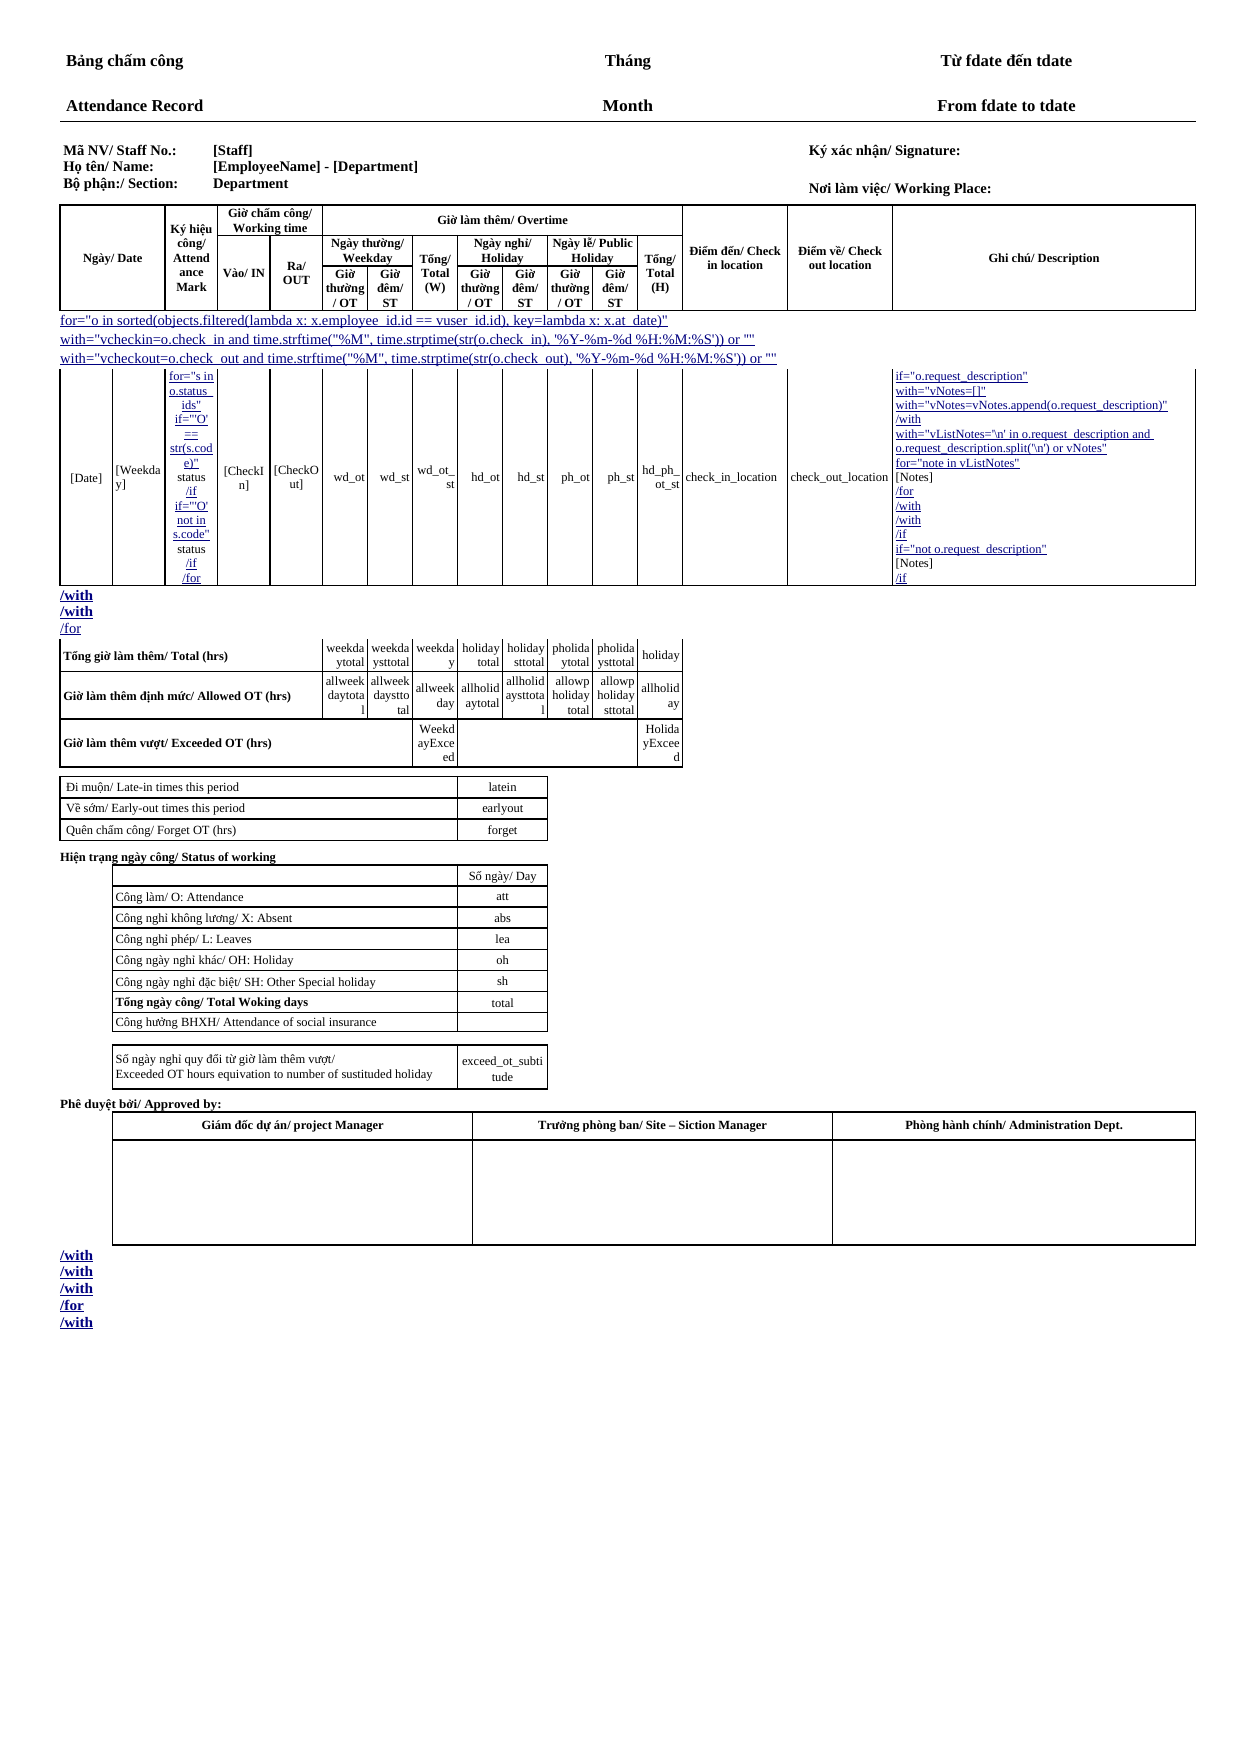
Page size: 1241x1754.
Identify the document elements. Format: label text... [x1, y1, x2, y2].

table_cell allweekday [413, 672, 457, 718]
table_cell allholidaysttotal [503, 672, 547, 718]
table_header [Staff] [EmployeeName] - [Department] Department [210, 139, 806, 199]
table_header Giờ chấm công/ Working time [218, 206, 322, 235]
table_header Điểm đến/ Check in location [683, 206, 787, 310]
table_header Tổng giờ làm thêm/ Total (hrs) [61, 639, 322, 671]
table_header wd_ot_st [413, 369, 457, 585]
table_cell Ngày thường/ Weekday [323, 236, 412, 265]
table_header [CheckOut] [271, 369, 322, 585]
text /with [60, 603, 1196, 620]
table_header Tháng [439, 45, 817, 90]
text Phê duyệt bởi/ Approved by: [60, 1097, 1196, 1111]
table_cell sh [458, 971, 547, 991]
table_cell Giờ đêm/ ST [593, 267, 637, 310]
table_cell Công làm/ O: Attendance [113, 887, 457, 906]
table_cell [833, 1141, 1195, 1244]
table_header ph_st [593, 369, 637, 585]
table_cell [473, 1141, 832, 1244]
table_cell total [458, 992, 547, 1012]
table_cell Ngày nghỉ/ Holiday [458, 236, 547, 265]
table_header [548, 776, 1196, 797]
table_cell Giờ thường/ OT [323, 267, 367, 310]
text /with [60, 1280, 1196, 1297]
table_header ph_ot [548, 369, 592, 585]
table_header Giám đốc dự án/ project Manager [113, 1113, 472, 1139]
table_header weekdaytotal [323, 639, 367, 671]
table_header [548, 1044, 1196, 1088]
table_cell allholiday [638, 672, 682, 718]
table_cell [60, 1139, 112, 1244]
table_header Đi muộn/ Late-in times this period [61, 777, 457, 797]
table_header weekdaysttotal [368, 639, 412, 671]
table_header if="o.request_description" with="vNotes=[]" with="vNotes=vNotes.append(o.request_description)" /with with="vListNotes='\n' in o.request_description and o.request_description.split('\n') or vNotes" for="note in vListNotes" [Notes] /for /with /with /if if="not o.request_description" [Notes] /if [893, 369, 1195, 585]
table_header Ký xác nhận/ Signature: Nơi làm việc/ Working Place: [806, 139, 1196, 199]
table_cell Vào/ IN [218, 236, 269, 310]
table_header Ngày/ Date [61, 206, 164, 310]
table_header [60, 1044, 112, 1088]
table_cell allweekdaytotal [323, 672, 367, 718]
table_cell forget [458, 820, 547, 839]
text /with [60, 1263, 1196, 1280]
text /with [60, 586, 1196, 603]
table_cell Công nghỉ phép/ L: Leaves [113, 929, 457, 948]
table_header Số ngày/ Day [458, 866, 547, 885]
table_cell Giờ đêm/ ST [368, 267, 412, 310]
text with="vcheckin=o.check_in and time.strftime("%M", time.strptime(str(o.check_in), '%Y-%m-%d %H:%M:%S')) or ''" [60, 331, 1196, 347]
table_header pholidaytotal [548, 639, 592, 671]
table_cell Công hưởng BHXH/ Attendance of social insurance [113, 1013, 457, 1031]
table_header [113, 866, 457, 885]
table_cell Công ngày nghỉ khác/ OH: Holiday [113, 950, 457, 969]
table_cell [113, 1141, 472, 1244]
table_cell att [458, 887, 547, 906]
text Hiện trạng ngày công/ Status of working [60, 849, 1196, 864]
table_cell [548, 797, 1196, 818]
table_header Giờ làm thêm/ Overtime [323, 206, 682, 235]
table_header [60, 1111, 112, 1139]
table_cell oh [458, 950, 547, 969]
table_header holidaytotal [458, 639, 502, 671]
text with="vcheckout=o.check_out and time.strftime("%M", time.strptime(str(o.check_out), '%Y-%m-%d %H:%M:%S')) or ''" [60, 350, 1196, 367]
table_header Từ fdate đến tdate [817, 45, 1196, 90]
table_header check_out_location [788, 369, 892, 585]
table_header Ký hiệu công/ Attend ance Mark [166, 206, 217, 310]
table_cell WeekdayExceed [413, 720, 457, 766]
table_header [Weekday] [113, 369, 164, 585]
table_cell Ra/ OUT [271, 236, 322, 310]
table_header [CheckIn] [218, 369, 269, 585]
table_cell Về sớm/ Early-out times this period [61, 799, 457, 818]
text /with [60, 1313, 1196, 1330]
table_cell [458, 1013, 547, 1031]
text /for [60, 1297, 1196, 1313]
table_cell allowpholidaytotal [548, 672, 592, 718]
table_header wd_st [368, 369, 412, 585]
table_header pholidaysttotal [593, 639, 637, 671]
table_header hd_st [503, 369, 547, 585]
table_header weekday [413, 639, 457, 671]
table_header hd_ot [458, 369, 502, 585]
table_cell Giờ đêm/ ST [503, 267, 547, 310]
text /for [60, 620, 1196, 637]
table_cell Attendance Record [60, 90, 438, 121]
table_header latein [458, 777, 547, 797]
table_cell [458, 720, 637, 766]
table_header Ghi chú/ Description [893, 206, 1195, 310]
table_cell Giờ làm thêm định mức/ Allowed OT (hrs) [61, 672, 322, 718]
table_header [Date] [61, 369, 112, 585]
table_cell earlyout [458, 799, 547, 818]
table_cell abs [458, 908, 547, 927]
table_cell Giờ thường/ OT [548, 267, 592, 310]
table_header Phòng hành chính/ Administration Dept. [833, 1113, 1195, 1139]
table_header Số ngày nghỉ quy đổi từ giờ làm thêm vượt/ Exceeded OT hours equivation to number of sustituded holiday [113, 1046, 457, 1088]
table_header Mã NV/ Staff No.: Họ tên/ Name: Bộ phận:/ Section: [60, 139, 210, 199]
table_header holiday [638, 639, 682, 671]
table_header Trưởng phòng ban/ Site – Siction Manager [473, 1113, 832, 1139]
table_cell allweekdaysttotal [368, 672, 412, 718]
table_cell Ngày lễ/ Public Holiday [548, 236, 637, 265]
table_header [548, 864, 1196, 1031]
table_cell Month [439, 90, 817, 121]
table_header [60, 864, 112, 1031]
table_cell allholidaytotal [458, 672, 502, 718]
table_cell Tổng/ Total (W) [413, 236, 457, 310]
table_cell Tổng/ Total (H) [638, 236, 682, 310]
table_cell Công ngày nghỉ đặc biệt/ SH: Other Special holiday [113, 971, 457, 991]
table_cell HolidayExceed [638, 720, 682, 766]
table_cell From fdate to tdate [817, 90, 1196, 121]
table_header hd_ph_ot_st [638, 369, 682, 585]
table_header Bảng chấm công [60, 45, 438, 90]
table_cell allowpholidaysttotal [593, 672, 637, 718]
table_header for="s in o.status_ids" if="'O' == str(s.code)" status /if if="'O' not in s.code" status /if /for [166, 369, 217, 585]
table_cell Giờ thường/ OT [458, 267, 502, 310]
table_cell Tổng ngày công/ Total Woking days [113, 992, 457, 1012]
text for="o in sorted(objects.filtered(lambda x: x.employee_id.id == vuser_id.id), key=lambda x: x.at_date)" [60, 311, 1196, 328]
table_cell [548, 818, 1196, 839]
table_header wd_ot [323, 369, 367, 585]
table_header holidaysttotal [503, 639, 547, 671]
table_cell lea [458, 929, 547, 948]
table_cell Giờ làm thêm vượt/ Exceeded OT (hrs) [61, 720, 412, 766]
table_header [683, 639, 1196, 766]
table_cell Công nghỉ không lương/ X: Absent [113, 908, 457, 927]
table_header exceed_ot_subtitude [458, 1046, 547, 1088]
text /with [60, 1246, 1196, 1263]
table_cell Quên chấm công/ Forget OT (hrs) [61, 820, 457, 839]
table_header check_in_location [683, 369, 787, 585]
table_header Điểm về/ Check out location [788, 206, 892, 310]
